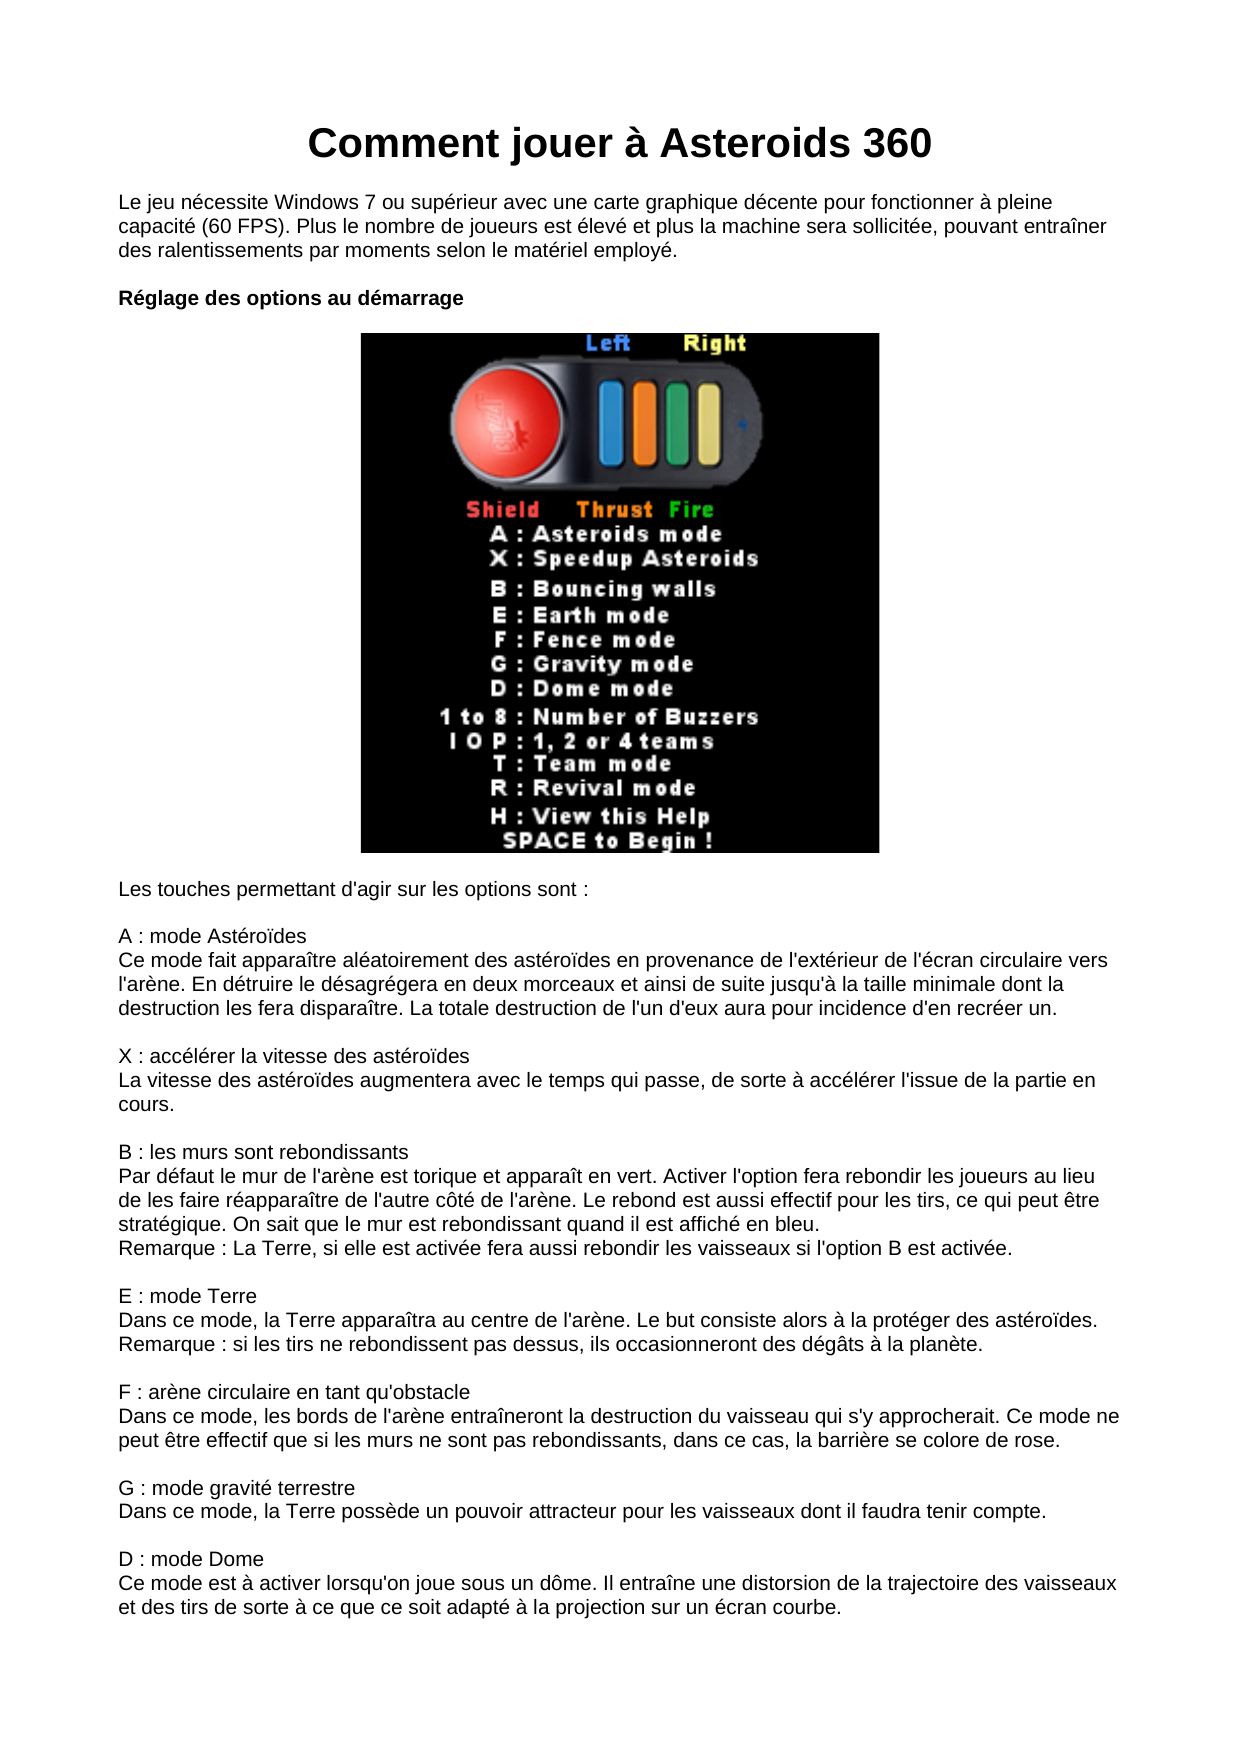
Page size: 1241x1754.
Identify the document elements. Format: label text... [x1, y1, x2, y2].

text B : les murs sont rebondissants [118, 1140, 1122, 1164]
text Les touches permettant d'agir sur les options sont : [118, 876, 1122, 900]
text A : mode Astéroïdes [118, 924, 1122, 948]
text Le jeu nécessite Windows 7 ou supérieur avec une carte graphique décente pour fonctionner à pleine capacité (60 FPS). Plus le nombre de joueurs est élevé et plus la machine sera sollicitée, pouvant entraîner des ralentissements par moments selon le matériel employé. [118, 190, 1122, 262]
text Remarque : La Terre, si elle est activée fera aussi rebondir les vaisseaux si l'option B est activée. [118, 1236, 1122, 1260]
picture [360, 333, 880, 853]
text E : mode Terre [118, 1284, 1122, 1308]
text Comment jouer à Asteroids 360 [118, 118, 1122, 166]
text Ce mode fait apparaître aléatoirement des astéroïdes en provenance de l'extérieur de l'écran circulaire vers l'arène. En détruire le désagrégera en deux morceaux et ainsi de suite jusqu'à la taille minimale dont la destruction les fera disparaître. La totale destruction de l'un d'eux aura pour incidence d'en recréer un. [118, 948, 1122, 1020]
text Dans ce mode, les bords de l'arène entraîneront la destruction du vaisseau qui s'y approcherait. Ce mode ne peut être effectif que si les murs ne sont pas rebondissants, dans ce cas, la barrière se colore de rose. [118, 1403, 1122, 1451]
text La vitesse des astéroïdes augmentera avec le temps qui passe, de sorte à accélérer l'issue de la partie en cours. [118, 1068, 1122, 1116]
text Remarque : si les tirs ne rebondissent pas dessus, ils occasionneront des dégâts à la planète. [118, 1332, 1122, 1356]
text X : accélérer la vitesse des astéroïdes [118, 1044, 1122, 1068]
text F : arène circulaire en tant qu'obstacle [118, 1379, 1122, 1403]
text Ce mode est à activer lorsqu'on joue sous un dôme. Il entraîne une distorsion de la trajectoire des vaisseaux et des tirs de sorte à ce que ce soit adapté à la projection sur un écran courbe. [118, 1571, 1122, 1619]
text Par défaut le mur de l'arène est torique et apparaît en vert. Activer l'option fera rebondir les joueurs au lieu de les faire réapparaître de l'autre côté de l'arène. Le rebond est aussi effectif pour les tirs, ce qui peut être stratégique. On sait que le mur est rebondissant quand il est affiché en bleu. [118, 1164, 1122, 1236]
text Réglage des options au démarrage [118, 286, 1122, 310]
text Dans ce mode, la Terre possède un pouvoir attracteur pour les vaisseaux dont il faudra tenir compte. [118, 1499, 1122, 1523]
text G : mode gravité terrestre [118, 1475, 1122, 1499]
text D : mode Dome [118, 1547, 1122, 1571]
text Dans ce mode, la Terre apparaîtra au centre de l'arène. Le but consiste alors à la protéger des astéroïdes. [118, 1308, 1122, 1332]
